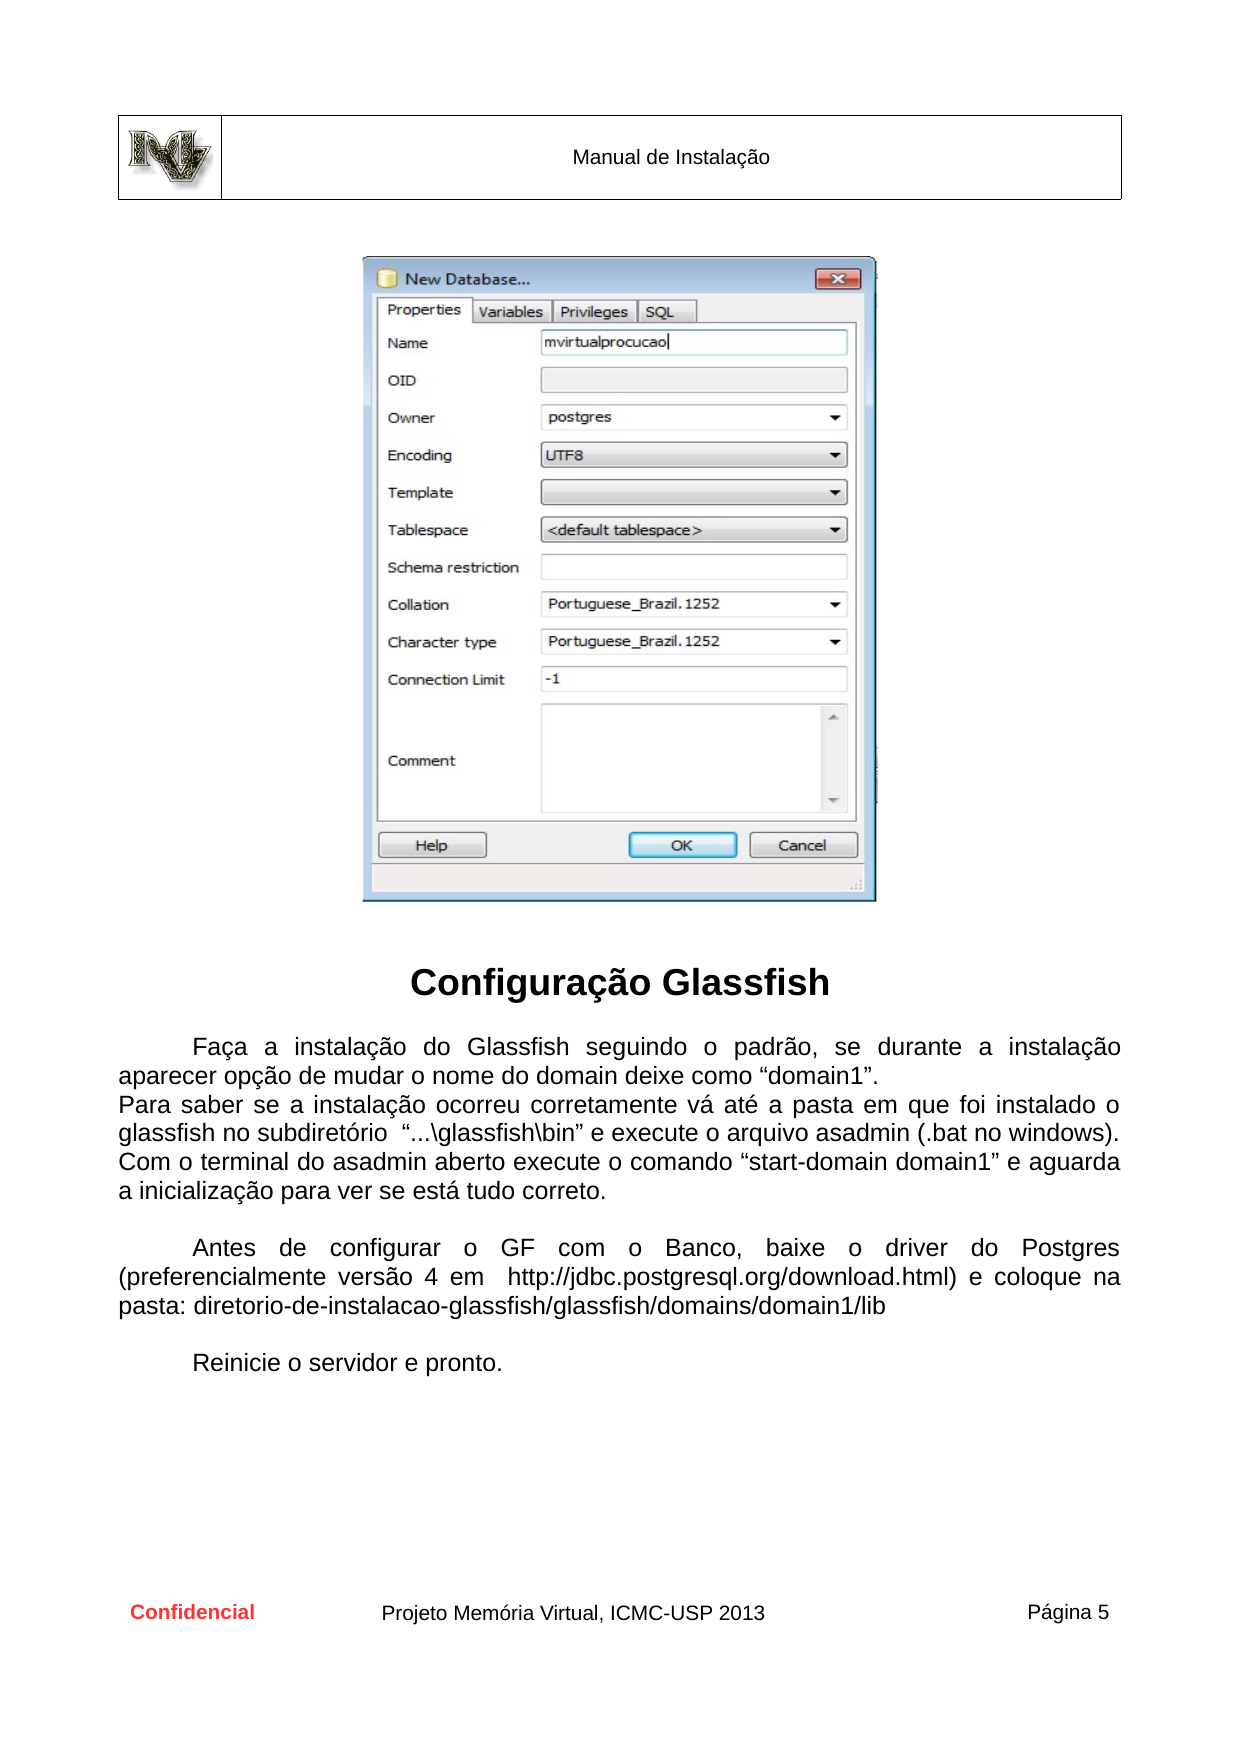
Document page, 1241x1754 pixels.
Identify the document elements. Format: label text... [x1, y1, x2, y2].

picture [362, 256, 878, 903]
picture [123, 118, 214, 194]
subtitle Configuração Glassfish [118, 960, 1122, 1003]
text Reinicie o servidor e pronto. [118, 1348, 1122, 1377]
text Para saber se a instalação ocorreu corretamente vá até a pasta em que foi instalado o glassfish no subdiretório “...\glassfish\bin” e execute o arquivo asadmin (.bat no windows). Com o terminal do asadmin aberto execute o comando “start-domain domain1” e aguarda a inicialização para ver se está tudo correto. [118, 1089, 1122, 1204]
text Antes de configurar o GF com o Banco, baixe o driver do Postgres (preferencialmente versão 4 em http://jdbc.postgresql.org/download.html) e coloque na pasta: diretorio-de-instalacao-glassfish/glassfish/domains/domain1/lib [118, 1233, 1122, 1319]
text Faça a instalação do Glassfish seguindo o padrão, se durante a instalação aparecer opção de mudar o nome do domain deixe como “domain1”. [118, 1032, 1122, 1089]
